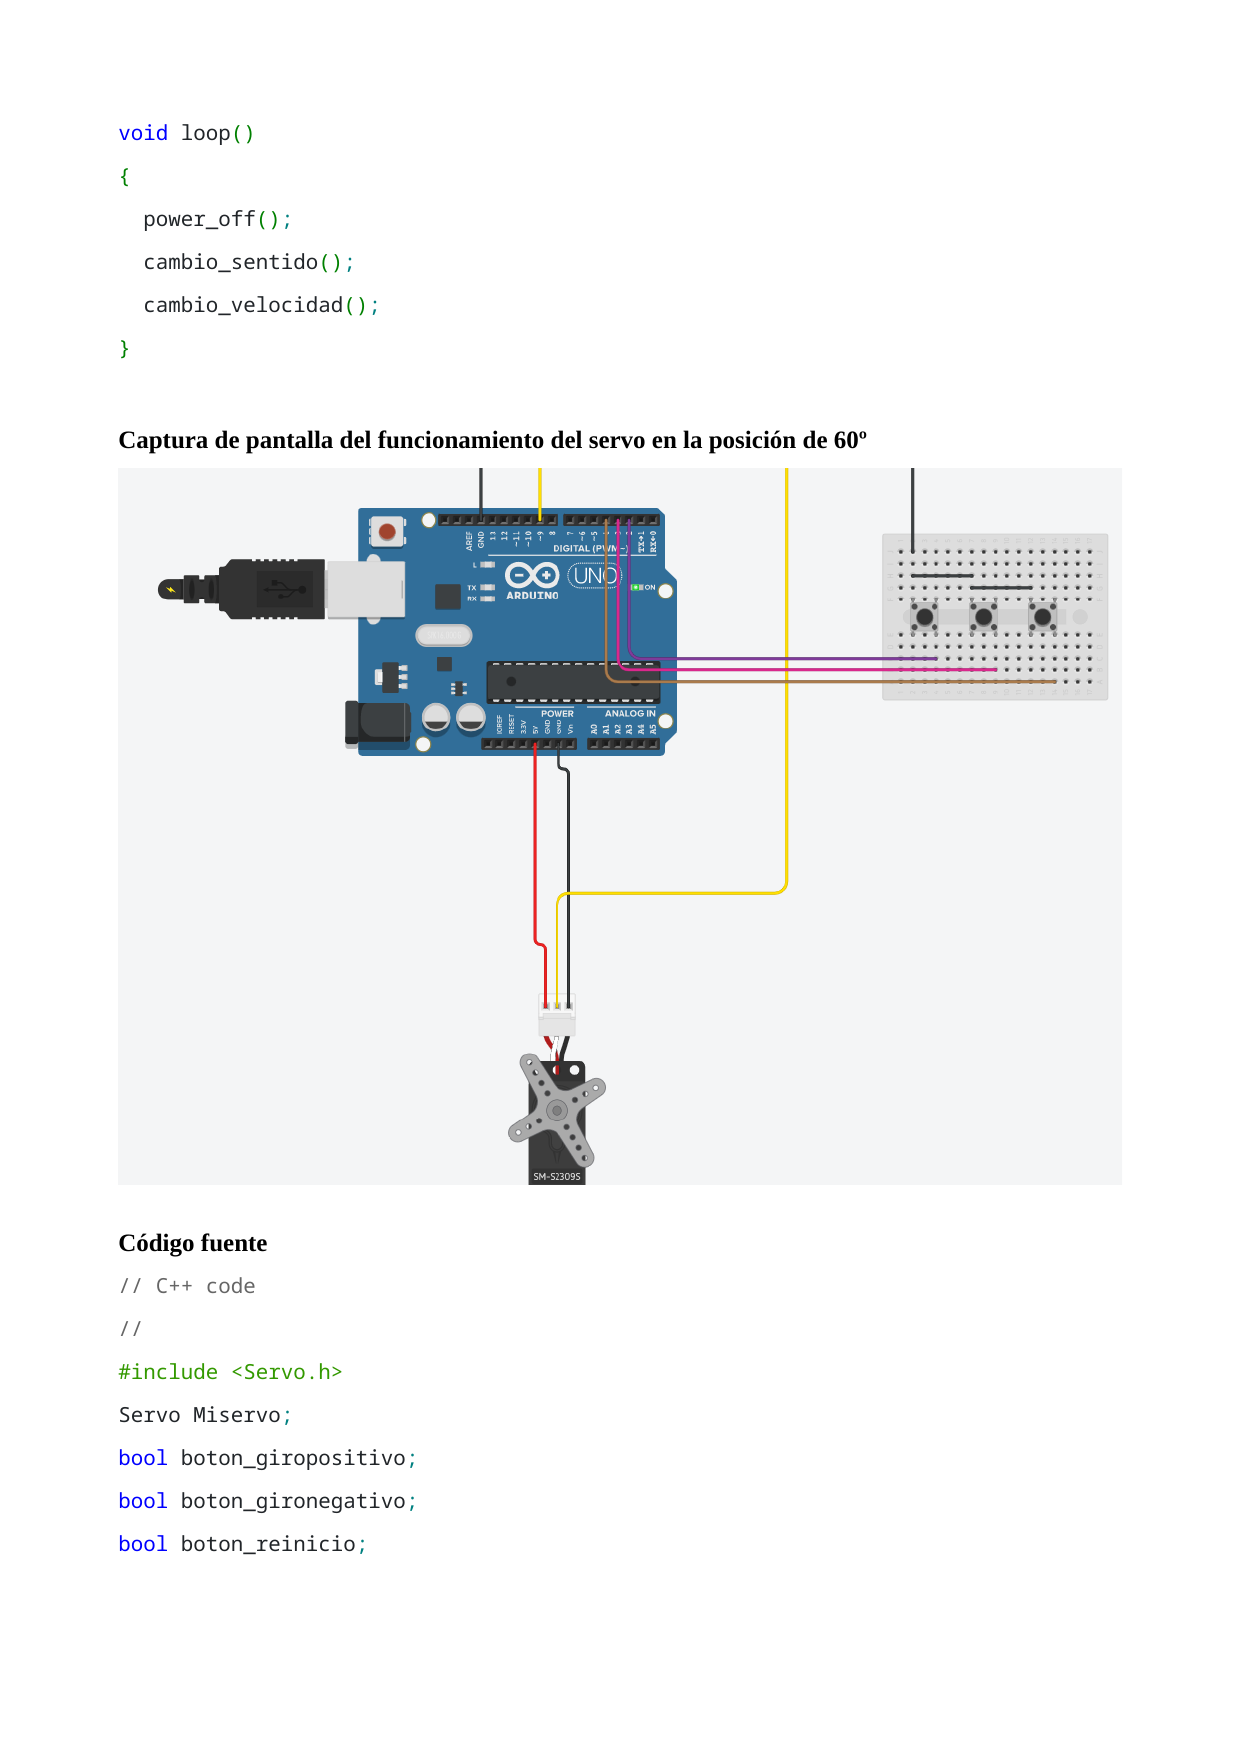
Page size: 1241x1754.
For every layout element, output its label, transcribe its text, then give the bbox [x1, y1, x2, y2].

text Código fuente [118, 1228, 1122, 1256]
text // [118, 1314, 1122, 1342]
text bool boton_gironegativo; [118, 1486, 1122, 1514]
text Captura de pantalla del funcionamiento del servo en la posición de 60º [118, 425, 1122, 454]
text Servo Miservo; [118, 1400, 1122, 1428]
text cambio_velocidad(); [118, 290, 1122, 319]
text void loop() [118, 118, 1122, 147]
text bool boton_giropositivo; [118, 1443, 1122, 1472]
picture [118, 468, 1123, 1185]
text // C++ code [118, 1271, 1122, 1299]
text { [118, 161, 1122, 189]
text } [118, 333, 1122, 362]
text #include <Servo.h> [118, 1357, 1122, 1386]
text power_off(); [118, 204, 1122, 233]
text bool boton_reinicio; [118, 1529, 1122, 1558]
text cambio_sentido(); [118, 247, 1122, 276]
